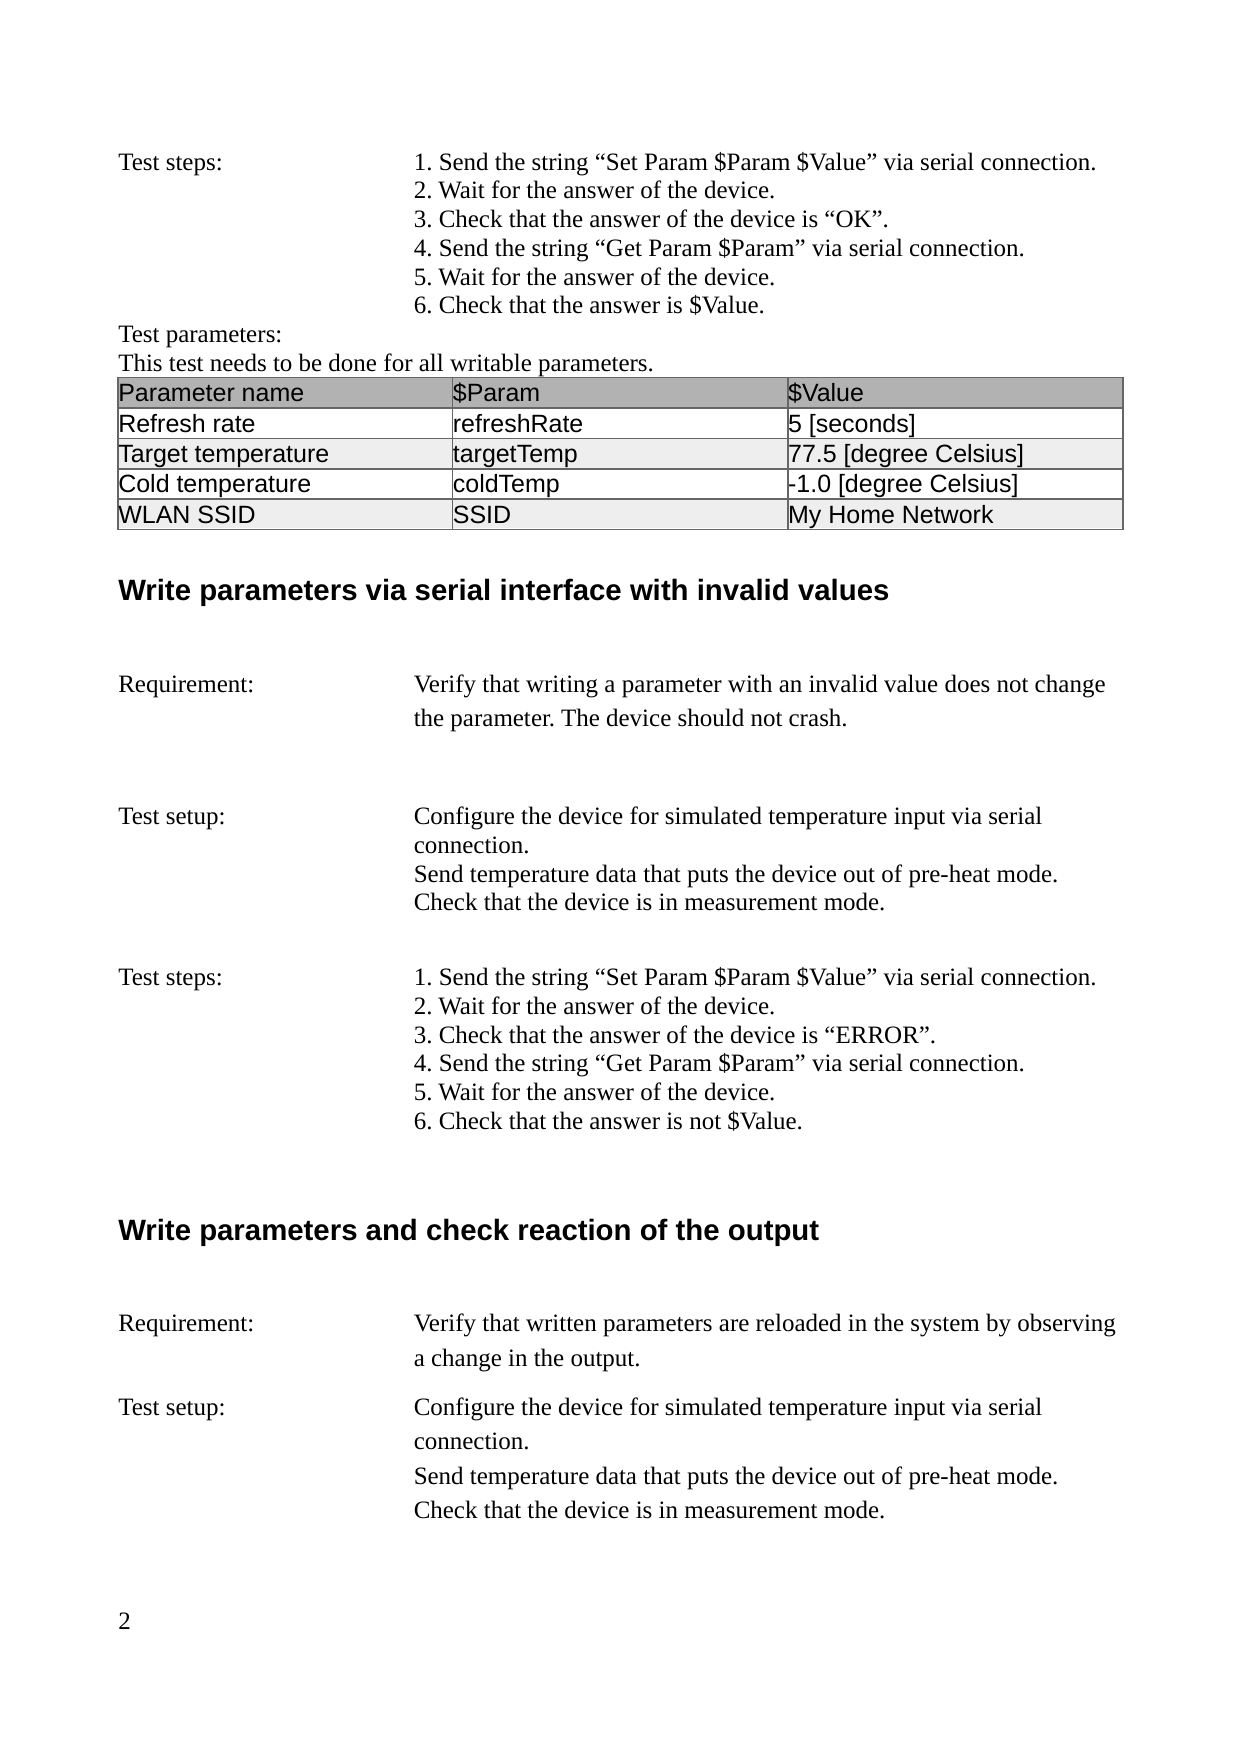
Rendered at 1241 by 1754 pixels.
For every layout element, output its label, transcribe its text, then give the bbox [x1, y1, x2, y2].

text Requirement: Verify that writing a parameter with an invalid value does not change the parameter. The device should not crash. [118, 669, 1122, 732]
table_cell SSID [453, 500, 787, 528]
text Test steps: 1. Send the string “Set Param $Param $Value” via serial connection. 2. Wait for the answer of the device. 3. Check that the answer of the device is “ERROR”. 4. Send the string “Get Param $Param” via serial connection. 5. Wait for the answer of the device. 6. Check that the answer is not $Value. [118, 962, 1122, 1135]
text Test steps: 1. Send the string “Set Param $Param $Value” via serial connection. [118, 147, 1122, 176]
text This test needs to be done for all writable parameters. [118, 348, 1122, 377]
table_cell WLAN SSID [119, 500, 452, 528]
table_cell Target temperature [119, 439, 452, 468]
table_cell 5 [seconds] [789, 409, 1122, 437]
table_header $Value [789, 378, 1122, 407]
text 6. Check that the answer is $Value. [118, 291, 1122, 319]
text 5. Wait for the answer of the device. [118, 262, 1122, 291]
table_cell My Home Network [789, 500, 1122, 528]
table_cell -1.0 [degree Celsius] [789, 470, 1122, 498]
text Requirement: Verify that written parameters are reloaded in the system by observing a change in the output. [118, 1308, 1122, 1372]
table_header Parameter name [119, 378, 452, 407]
table_cell coldTemp [453, 470, 787, 498]
text 4. Send the string “Get Param $Param” via serial connection. [118, 233, 1122, 262]
text Test setup: Configure the device for simulated temperature input via serial connection. Send temperature data that puts the device out of pre-heat mode. Check that the device is in measurement mode. [118, 1392, 1122, 1524]
text 2. Wait for the answer of the device. [118, 176, 1122, 204]
table_cell targetTemp [453, 439, 787, 468]
table_cell 77.5 [degree Celsius] [789, 439, 1122, 468]
table_cell Cold temperature [119, 470, 452, 498]
table_header $Param [453, 378, 787, 407]
text 3. Check that the answer of the device is “OK”. [118, 204, 1122, 233]
subtitle Write parameters and check reaction of the output [118, 1213, 1122, 1247]
table_cell Refresh rate [119, 409, 452, 437]
table_cell refreshRate [453, 409, 787, 437]
text Test parameters: [118, 319, 1122, 348]
text Test setup: Configure the device for simulated temperature input via serial connection. Send temperature data that puts the device out of pre-heat mode. Check that the device is in measurement mode. [118, 801, 1122, 916]
subtitle Write parameters via serial interface with invalid values [118, 573, 1122, 607]
